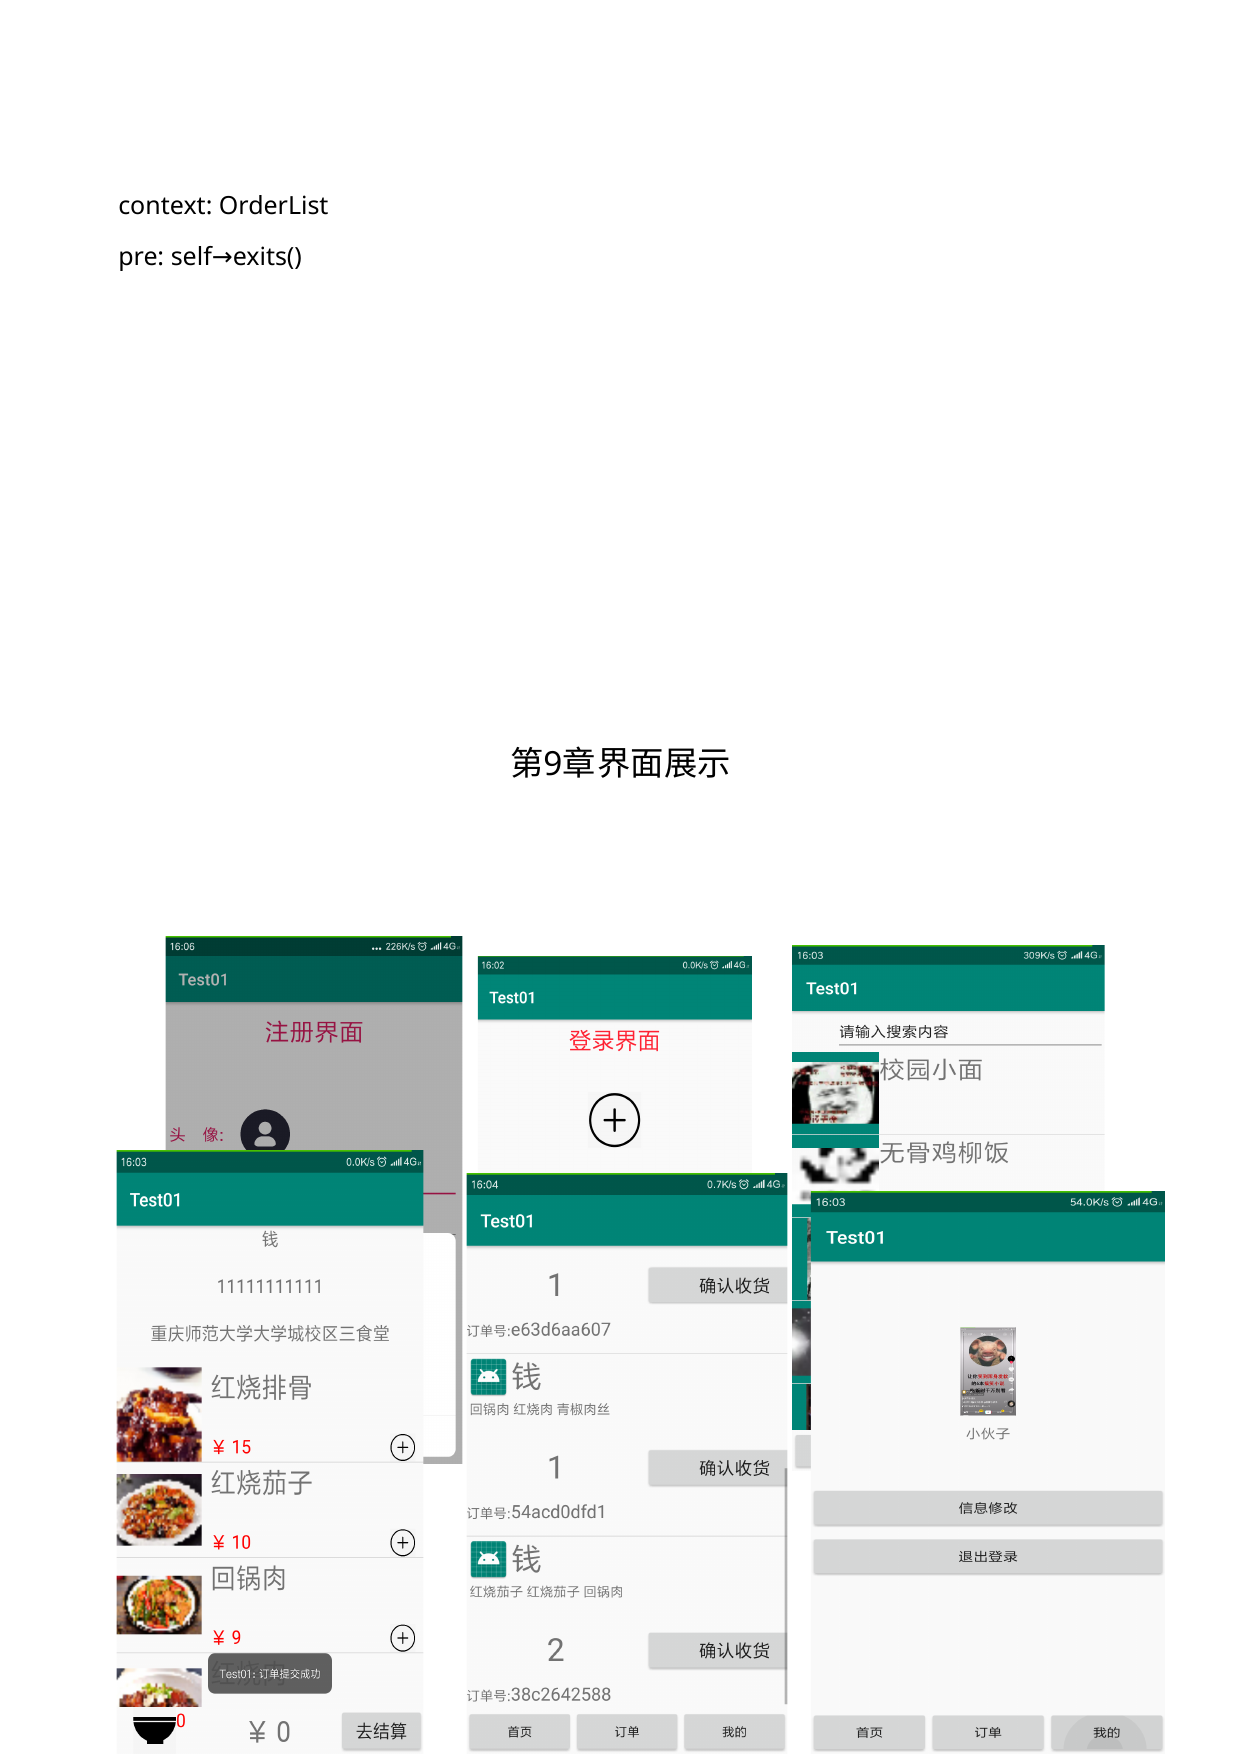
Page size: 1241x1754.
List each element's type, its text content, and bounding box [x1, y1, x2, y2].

text context: OrderList [118, 188, 1122, 222]
picture [792, 945, 1165, 1754]
picture [466, 956, 788, 1754]
picture [116, 936, 463, 1754]
subtitle 界面展示 [118, 737, 1122, 785]
text pre: self→exits() [118, 239, 1122, 273]
